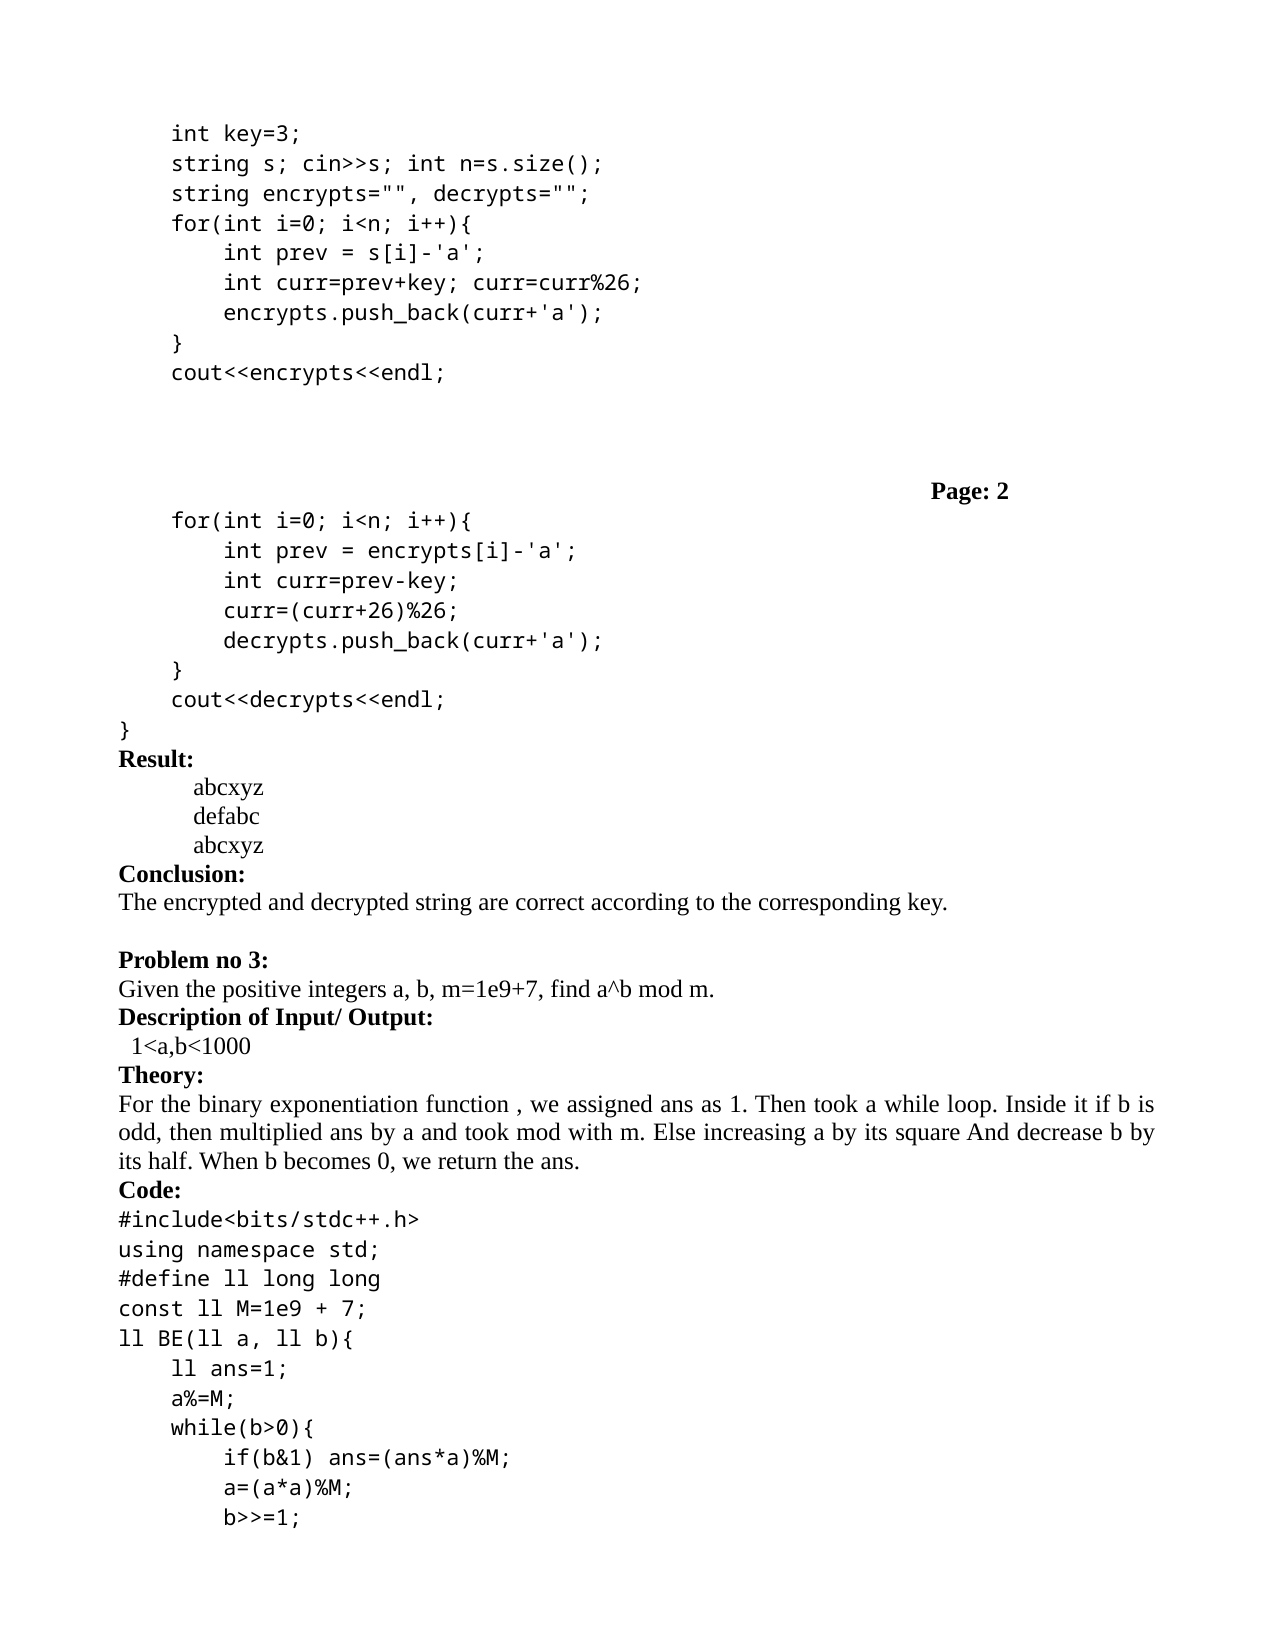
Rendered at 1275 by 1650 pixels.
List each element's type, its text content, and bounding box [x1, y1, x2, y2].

text Result: [118, 744, 1157, 772]
text ll BE(ll a, ll b){ [118, 1323, 1157, 1353]
text int prev = s[i]-'a'; [118, 237, 1157, 267]
text For the binary exponentiation function , we assigned ans as 1. Then took a while loop. Inside it if b is odd, then multiplied ans by a and took mod with m. Else increasing a by its square And decrease b by its half. When b becomes 0, we return the ans. [118, 1089, 1157, 1175]
text int key=3; [118, 118, 1157, 148]
text while(b>0){ [118, 1412, 1157, 1442]
text Given the positive integers a, b, m=1e9+7, find a^b mod m. [118, 974, 1157, 1002]
text for(int i=0; i<n; i++){ [118, 505, 1157, 535]
text #include<bits/stdc++.h> [118, 1204, 1157, 1233]
text cout<<decrypts<<endl; [118, 684, 1157, 714]
text ll ans=1; [118, 1353, 1157, 1382]
text decrypts.push_back(curr+'a'); [118, 624, 1157, 654]
text curr=(curr+26)%26; [118, 595, 1157, 624]
text Theory: [118, 1060, 1157, 1089]
text a=(a*a)%M; [118, 1472, 1157, 1502]
text Page: 2 [118, 476, 1157, 505]
text Description of Input/ Output: [118, 1002, 1157, 1031]
text abcxyz [193, 830, 1157, 859]
text int prev = encrypts[i]-'a'; [118, 535, 1157, 565]
text using namespace std; [118, 1233, 1157, 1263]
text string s; cin>>s; int n=s.size(); [118, 148, 1157, 178]
text const ll M=1e9 + 7; [118, 1293, 1157, 1323]
text } [118, 714, 1157, 744]
text encrypts.push_back(curr+'a'); [118, 297, 1157, 327]
text cout<<encrypts<<endl; [118, 356, 1157, 386]
text } [118, 654, 1157, 684]
text 1<a,b<1000 [118, 1031, 1157, 1060]
text Code: [118, 1175, 1157, 1204]
text Problem no 3: [118, 945, 1157, 974]
text for(int i=0; i<n; i++){ [118, 207, 1157, 237]
text if(b&1) ans=(ans*a)%M; [118, 1442, 1157, 1472]
text defabc [193, 801, 1157, 830]
text b>>=1; [118, 1502, 1157, 1531]
text int curr=prev-key; [118, 565, 1157, 595]
text The encrypted and decrypted string are correct according to the corresponding key. [118, 887, 1157, 916]
text } [118, 327, 1157, 356]
text int curr=prev+key; curr=curr%26; [118, 267, 1157, 297]
text Conclusion: [118, 859, 1157, 887]
text a%=M; [118, 1382, 1157, 1412]
text #define ll long long [118, 1263, 1157, 1293]
text string encrypts="", decrypts=""; [118, 178, 1157, 207]
text abcxyz [193, 772, 1157, 801]
